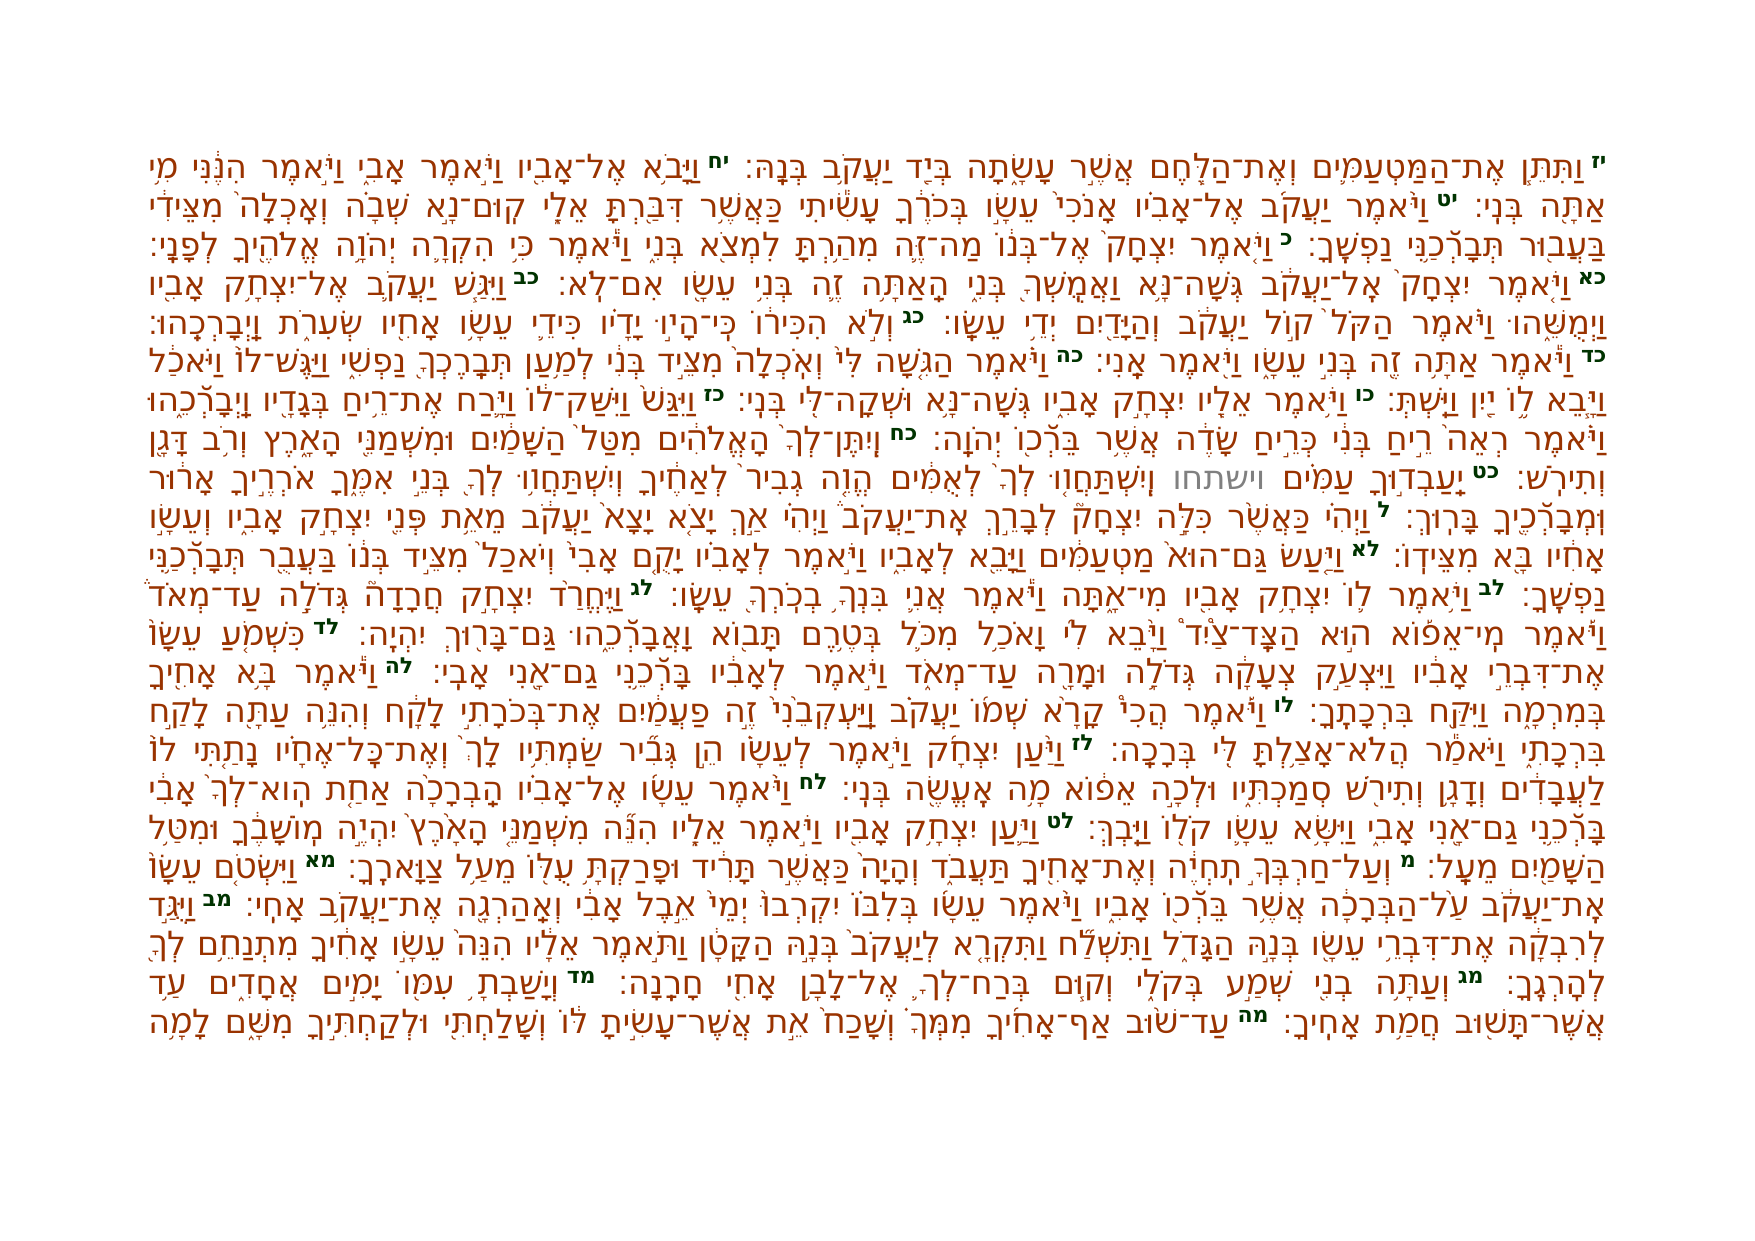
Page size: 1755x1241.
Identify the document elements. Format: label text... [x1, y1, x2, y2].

text יז וַתִּתֵּ֧ן אֶת־הַמַּטְעַמִּ֛ים וְאֶת־הַלֶּ֖חֶם אֲשֶׁ֣ר עָשָׂ֑תָה בְּיַ֖ד יַעֲקֹ֥ב בְּנָֽהּ׃ יח וַיָּבֹ֥א אֶל־אָבִ֖יו וַיֹּ֣אמֶר אָבִ֑י וַיֹּ֣אמֶר הִנֶּ֔נִּי מִ֥י אַתָּ֖ה בְּנִֽי׃ יט וַיֹּ֨אמֶר יַעֲקֹ֜ב אֶל־אָבִ֗יו אָנֹכִי֙ עֵשָׂ֣ו בְּכֹרֶ֔ךָ עָשִׂ֕יתִי כַּאֲשֶׁ֥ר דִּבַּ֖רְתָּ אֵלָ֑י קֽוּם־נָ֣א שְׁבָ֗ה וְאׇכְלָה֙ מִצֵּידִ֔י בַּעֲב֖וּר תְּבָרְﬞכַ֥נִּי נַפְשֶֽׁךָ׃ כ וַיֹּ֤אמֶר יִצְחָק֙ אֶל־בְּנ֔וֹ מַה־זֶּ֛ה מִהַ֥רְתָּ לִמְצֹ֖א בְּנִ֑י וַיֹּ֕אמֶר כִּ֥י הִקְרָ֛ה יְהֹוָ֥ה אֱלֹהֶ֖יךָ לְפָנָֽי׃ כא וַיֹּ֤אמֶר יִצְחָק֙ אֶֽל־יַעֲקֹ֔ב גְּשָׁה־נָּ֥א וַאֲמֻֽשְׁךָ֖ בְּנִ֑י הַֽאַתָּ֥ה זֶ֛ה בְּנִ֥י עֵשָׂ֖ו אִם־לֹֽא׃ כב וַיִּגַּ֧שׁ יַעֲקֹ֛ב אֶל־יִצְחָ֥ק אָבִ֖יו וַיְמֻשֵּׁ֑הוּ וַיֹּ֗אמֶר הַקֹּל֙ ק֣וֹל יַעֲקֹ֔ב וְהַיָּדַ֖יִם יְדֵ֥י עֵשָֽׂו׃ כג וְלֹ֣א הִכִּיר֔וֹ כִּֽי־הָי֣וּ יָדָ֗יו כִּידֵ֛י עֵשָׂ֥ו אָחִ֖יו שְׂעִרֹ֑ת וַֽיְבָרְכֵֽהוּ׃ כד וַיֹּ֕אמֶר אַתָּ֥ה זֶ֖ה בְּנִ֣י עֵשָׂ֑ו וַיֹּ֖אמֶר אָֽנִי׃ כה וַיֹּ֗אמֶר הַגִּ֤שָׁה לִּי֙ וְאֹֽכְלָה֙ מִצֵּ֣יד בְּנִ֔י לְמַ֥עַן תְּבָֽרֶכְךָ֖ נַפְשִׁ֑י וַיַּגֶּשׁ־לוֹ֙ וַיֹּאכַ֔ל וַיָּ֧בֵא ל֦וֹ יַ֖יִן וַיֵּֽשְׁתְּ׃ כו וַיֹּ֥אמֶר אֵלָ֖יו יִצְחָ֣ק אָבִ֑יו גְּשָׁה־נָּ֥א וּשְׁקָה־לִּ֖י בְּנִֽי׃ כז וַיִּגַּשׁ֙ וַיִּשַּׁק־ל֔וֹ וַיָּ֛רַח אֶת־רֵ֥יחַ בְּגָדָ֖יו וַֽיְבָרְﬞכֵ֑הוּ וַיֹּ֗אמֶר רְאֵה֙ רֵ֣יחַ בְּנִ֔י כְּרֵ֣יחַ שָׂדֶ֔ה אֲשֶׁ֥ר בֵּרְﬞכ֖וֹ יְהֹוָֽה׃ כח וְיִֽתֶּן־לְךָ֙ הָאֱלֹהִ֔ים מִטַּל֙ הַשָּׁמַ֔יִם וּמִשְׁמַנֵּ֖י הָאָ֑רֶץ וְרֹ֥ב דָּגָ֖ן וְתִירֹֽשׁ׃ כט יַֽעַבְד֣וּךָ עַמִּ֗ים וישתחו וְיִֽשְׁתַּחֲו֤וּ לְךָ֙ לְאֻמִּ֔ים הֱוֵ֤ה גְבִיר֙ לְאַחֶ֔יךָ וְיִשְׁתַּחֲו֥וּ לְךָ֖ בְּנֵ֣י אִמֶּ֑ךָ אֹרְרֶ֣יךָ אָר֔וּר וּֽמְבָרְﬞכֶ֖יךָ בָּרֽוּךְ׃ ל וַיְהִ֗י כַּאֲשֶׁ֨ר כִּלָּ֣ה יִצְחָק֮ לְבָרֵ֣ךְ אֶֽת־יַעֲקֹב֒ וַיְהִ֗י אַ֣ךְ יָצֹ֤א יָצָא֙ יַעֲקֹ֔ב מֵאֵ֥ת פְּנֵ֖י יִצְחָ֣ק אָבִ֑יו וְעֵשָׂ֣ו אָחִ֔יו בָּ֖א מִצֵּידֽוֹ׃ לא וַיַּ֤עַשׂ גַּם־הוּא֙ מַטְעַמִּ֔ים וַיָּבֵ֖א לְאָבִ֑יו וַיֹּ֣אמֶר לְאָבִ֗יו יָקֻ֤ם אָבִי֙ וְיֹאכַל֙ מִצֵּ֣יד בְּנ֔וֹ בַּעֲבֻ֖ר תְּבָרְﬞכַ֥נִּי נַפְשֶֽׁךָ׃ לב וַיֹּ֥אמֶר ל֛וֹ יִצְחָ֥ק אָבִ֖יו מִי־אָ֑תָּה וַיֹּ֕אמֶר אֲנִ֛י בִּנְךָ֥ בְכֹֽרְךָ֖ עֵשָֽׂו׃ לג וַיֶּחֱרַ֨ד יִצְחָ֣ק חֲרָדָה֮ גְּדֹלָ֣ה עַד־מְאֹד֒ וַיֹּ֡אמֶר מִֽי־אֵפ֡וֹא ה֣וּא הַצָּֽד־צַ֩יִד֩ וַיָּ֨בֵא לִ֜י וָאֹכַ֥ל מִכֹּ֛ל בְּטֶ֥רֶם תָּב֖וֹא וָאֲבָרְﬞכֵ֑הוּ גַּם־בָּר֖וּךְ יִהְיֶֽה׃ לד כִּשְׁמֹ֤עַ עֵשָׂו֙ אֶת־דִּבְרֵ֣י אָבִ֔יו וַיִּצְעַ֣ק צְעָקָ֔ה גְּדֹלָ֥ה וּמָרָ֖ה עַד־מְאֹ֑ד וַיֹּ֣אמֶר לְאָבִ֔יו בָּרְﬞכֵ֥נִי גַם־אָ֖נִי אָבִֽי׃ לה וַיֹּ֕אמֶר בָּ֥א אָחִ֖יךָ בְּמִרְמָ֑ה וַיִּקַּ֖ח בִּרְכָתֶֽךָ׃ לו וַיֹּ֡אמֶר הֲכִי֩ קָרָ֨א שְׁמ֜וֹ יַעֲקֹ֗ב וַֽיַּעְקְבֵ֙נִי֙ זֶ֣ה פַעֲמַ֔יִם אֶת־בְּכֹרָתִ֣י לָקָ֔ח וְהִנֵּ֥ה עַתָּ֖ה לָקַ֣ח בִּרְכָתִ֑י וַיֹּאמַ֕ר הֲלֹא־אָצַ֥לְתָּ לִּ֖י בְּרָכָֽה׃ לז וַיַּ֨עַן יִצְחָ֜ק וַיֹּ֣אמֶר לְעֵשָׂ֗ו הֵ֣ן גְּבִ֞יר שַׂמְתִּ֥יו לָךְ֙ וְאֶת־כׇּל־אֶחָ֗יו נָתַ֤תִּי לוֹ֙ לַעֲבָדִ֔ים וְדָגָ֥ן וְתִירֹ֖שׁ סְמַכְתִּ֑יו וּלְכָ֣ה אֵפ֔וֹא מָ֥ה אֶֽעֱשֶׂ֖ה בְּנִֽי׃ לח וַיֹּ֨אמֶר עֵשָׂ֜ו אֶל־אָבִ֗יו הַֽבְרָכָ֨ה אַחַ֤ת הִֽוא־לְךָ֙ אָבִ֔י בָּרְﬞכֵ֥נִי גַם־אָ֖נִי אָבִ֑י וַיִּשָּׂ֥א עֵשָׂ֛ו קֹל֖וֹ וַיֵּֽבְךְּ׃ לט וַיַּ֛עַן יִצְחָ֥ק אָבִ֖יו וַיֹּ֣אמֶר אֵלָ֑יו הִנֵּ֞ה מִשְׁמַנֵּ֤י הָאָ֙רֶץ֙ יִהְיֶ֣ה מֽוֹשָׁבֶ֔ךָ וּמִטַּ֥ל הַשָּׁמַ֖יִם מֵעָֽל׃ מ וְעַל־חַרְבְּךָ֣ תִֽחְיֶ֔ה וְאֶת־אָחִ֖יךָ תַּעֲבֹ֑ד וְהָיָה֙ כַּאֲשֶׁ֣ר תָּרִ֔יד וּפָרַקְתָּ֥ עֻלּ֖וֹ מֵעַ֥ל צַוָּארֶֽךָ׃ מא וַיִּשְׂטֹ֤ם עֵשָׂו֙ אֶֽת־יַעֲקֹ֔ב עַ֨ל־הַבְּרָכָ֔ה אֲשֶׁ֥ר בֵּרְﬞכ֖וֹ אָבִ֑יו וַיֹּ֨אמֶר עֵשָׂ֜ו בְּלִבּ֗וֹ יִקְרְבוּ֙ יְמֵי֙ אֵ֣בֶל אָבִ֔י וְאַֽהַרְגָ֖ה אֶת־יַעֲקֹ֥ב אָחִֽי׃ מב וַיֻּגַּ֣ד לְרִבְקָ֔ה אֶת־דִּבְרֵ֥י עֵשָׂ֖ו בְּנָ֣הּ הַגָּדֹ֑ל וַתִּשְׁלַ֞ח וַתִּקְרָ֤א לְיַעֲקֹב֙ בְּנָ֣הּ הַקָּטָ֔ן וַתֹּ֣אמֶר אֵלָ֔יו הִנֵּה֙ עֵשָׂ֣ו אָחִ֔יךָ מִתְנַחֵ֥ם לְךָ֖ לְהׇרְגֶֽךָ׃ מג וְעַתָּ֥ה בְנִ֖י שְׁמַ֣ע בְּקֹלִ֑י וְק֧וּם בְּרַח־לְךָ֛ אֶל־לָבָ֥ן אָחִ֖י חָרָֽנָה׃ מד וְיָשַׁבְתָּ֥ עִמּ֖וֹ יָמִ֣ים אֲחָדִ֑ים עַ֥ד אֲשֶׁר־תָּשׁ֖וּב חֲמַ֥ת אָחִֽיךָ׃ מה עַד־שׁ֨וּב אַף־אָחִ֜יךָ מִמְּךָ֗ וְשָׁכַח֙ אֵ֣ת אֲשֶׁר־עָשִׂ֣יתָ לּ֔וֹ וְשָׁלַחְתִּ֖י וּלְקַחְתִּ֣יךָ מִשָּׁ֑ם לָמָ֥ה [148, 148, 1606, 1041]
